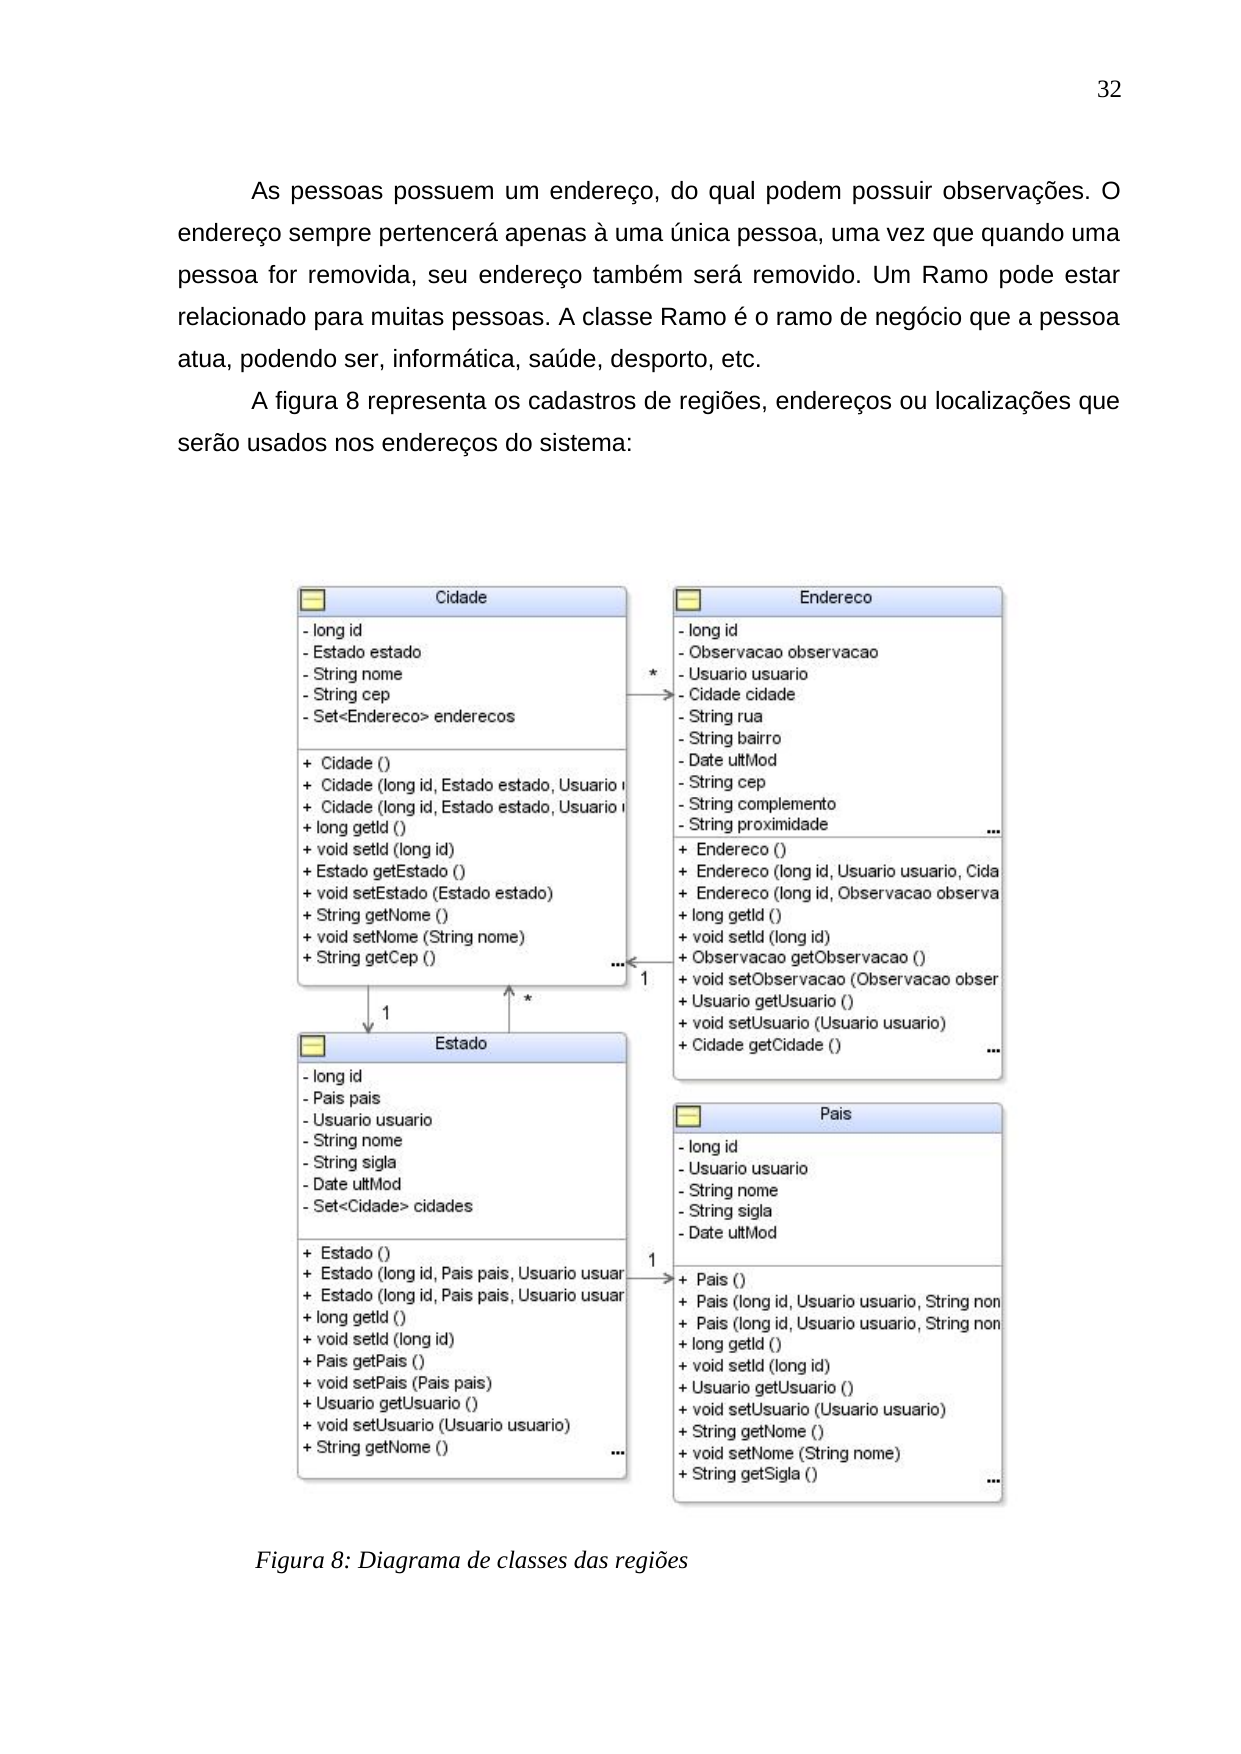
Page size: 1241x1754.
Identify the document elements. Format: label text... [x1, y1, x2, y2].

text Figura 8: Diagrama de classes das regiões [255, 568, 1044, 1574]
text As pessoas possuem um endereço, do qual podem possuir observações. O endereço sempre pertencerá apenas à uma única pessoa, uma vez que quando uma pessoa for removida, seu endereço também será removido. Um Ramo pode estar relacionado para muitas pessoas. A classe Ramo é o ramo de negócio que a pessoa atua, podendo ser, informática, saúde, desporto, etc. [177, 177, 1122, 373]
text A figura 8 representa os cadastros de regiões, endereços ou localizações que serão usados nos endereços do sistema: [177, 387, 1122, 456]
picture [266, 555, 1033, 1533]
